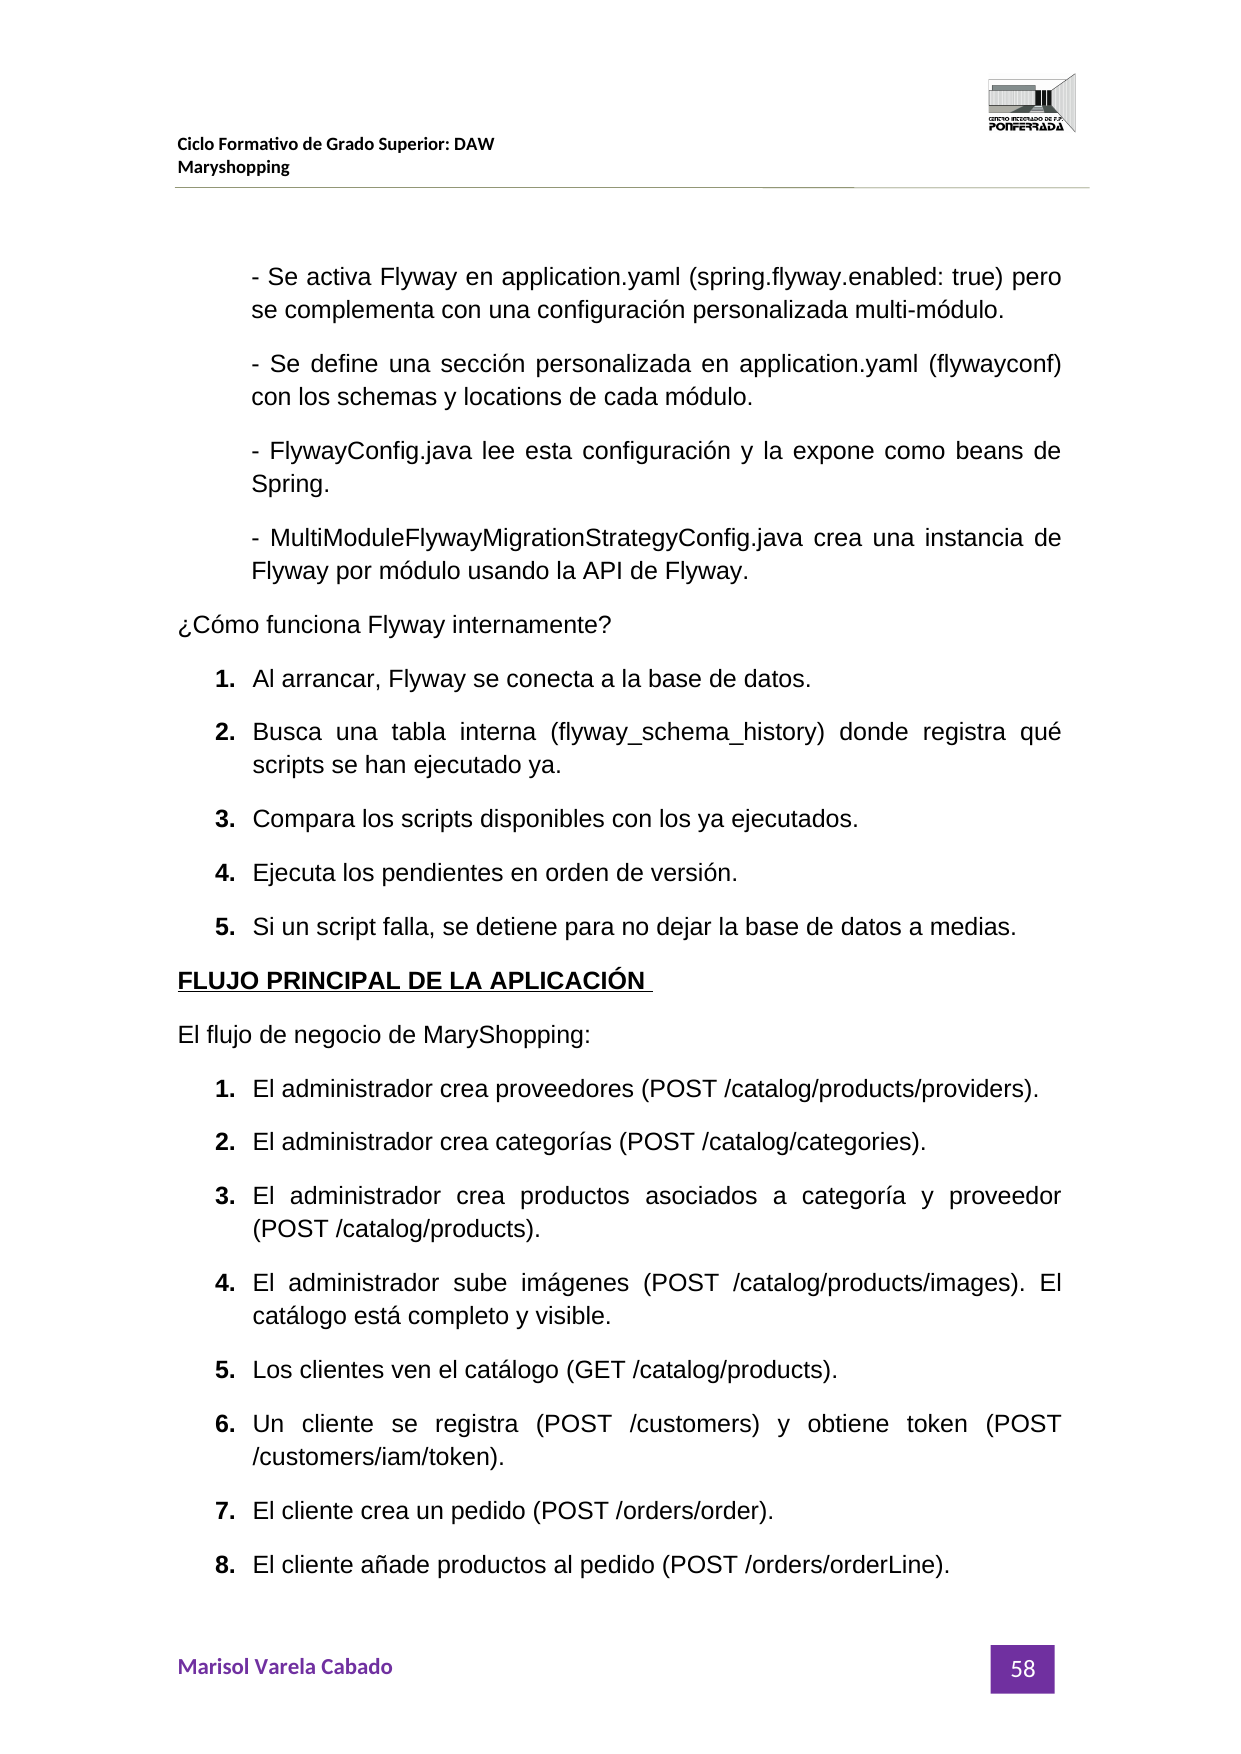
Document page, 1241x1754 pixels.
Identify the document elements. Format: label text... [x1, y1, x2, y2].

list El administrador crea productos asociados a categoría y proveedor (POST /catalog/products). [215, 1181, 1063, 1243]
list Ejecuta los pendientes en orden de versión. [215, 858, 1063, 887]
text - FlywayConfig.java lee esta configuración y la expone como beans de Spring. [251, 436, 1063, 498]
text - Se define una sección personalizada en application.yaml (flywayconf) con los schemas y locations de cada módulo. [251, 349, 1063, 411]
list Si un script falla, se detiene para no dejar la base de datos a medias. [215, 912, 1063, 941]
text El flujo de negocio de MaryShopping: [177, 1020, 1063, 1048]
text - Se activa Flyway en application.yaml (spring.flyway.enabled: true) pero se complementa con una configuración personalizada multi-módulo. [251, 262, 1063, 324]
list El administrador crea categorías (POST /catalog/categories). [215, 1127, 1063, 1156]
list El administrador sube imágenes (POST /catalog/products/images). El catálogo está completo y visible. [215, 1268, 1063, 1330]
text - MultiModuleFlywayMigrationStrategyConfig.java crea una instancia de Flyway por módulo usando la API de Flyway. [251, 523, 1063, 584]
list Un cliente se registra (POST /customers) y obtiene token (POST /customers/iam/token). [215, 1409, 1063, 1471]
text FLUJO PRINCIPAL DE LA APLICACIÓN [177, 966, 1063, 994]
text ¿Cómo funciona Flyway internamente? [177, 610, 1063, 638]
list Busca una tabla interna (flyway_schema_history) donde registra qué scripts se han ejecutado ya. [215, 717, 1063, 779]
list Al arrancar, Flyway se conecta a la base de datos. [215, 663, 1063, 692]
list Compara los scripts disponibles con los ya ejecutados. [215, 804, 1063, 833]
list El cliente crea un pedido (POST /orders/order). [215, 1496, 1063, 1524]
list Los clientes ven el catálogo (GET /catalog/products). [215, 1355, 1063, 1384]
list El cliente añade productos al pedido (POST /orders/orderLine). [215, 1549, 1063, 1578]
list El administrador crea proveedores (POST /catalog/products/providers). [215, 1073, 1063, 1102]
